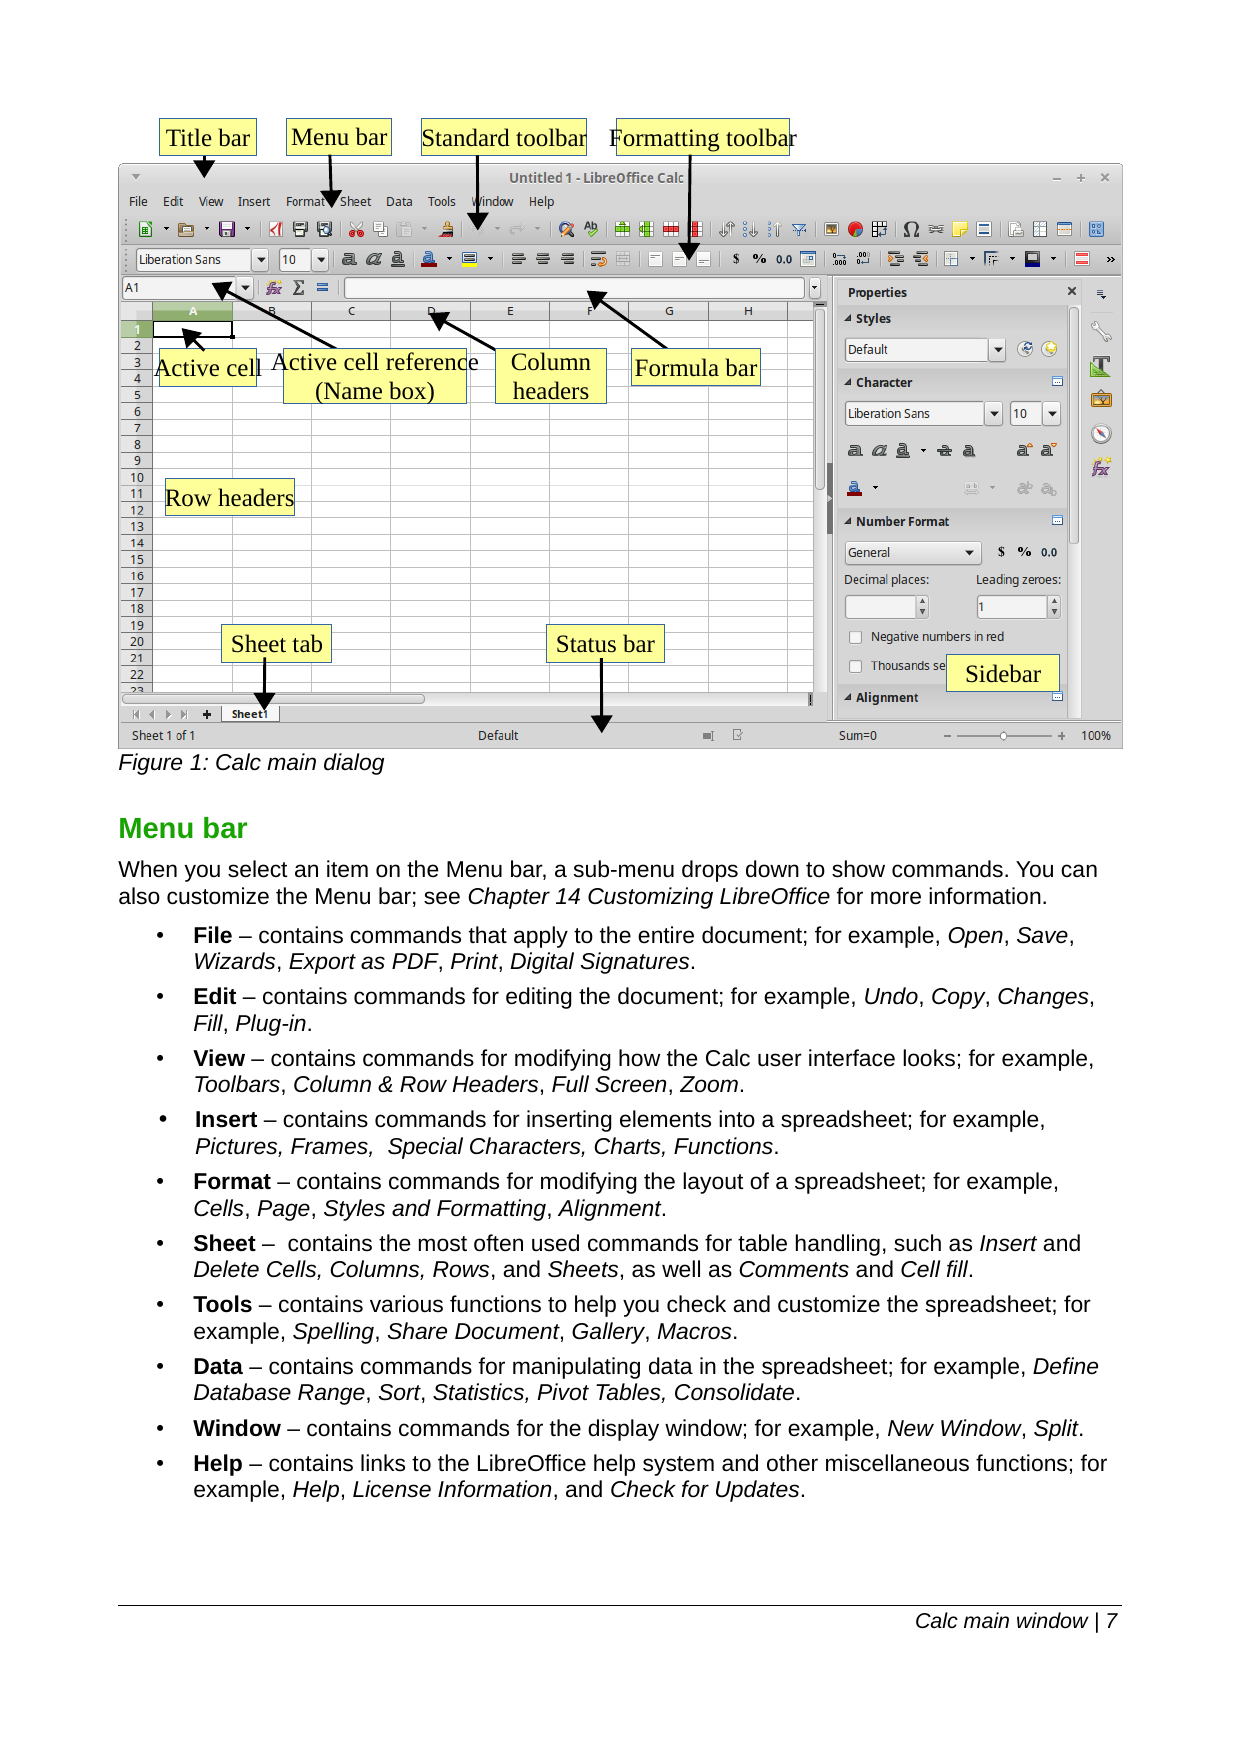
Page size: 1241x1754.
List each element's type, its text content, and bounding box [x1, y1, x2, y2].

list Help – contains links to the LibreOffice help system and other miscellaneous functions; for example, Help, License Information, and Check for Updates. [156, 1450, 1122, 1502]
list Data – contains commands for manipulating data in the spreadsheet; for example, Define Database Range, Sort, Statistics, Pivot Tables, Consolidate. [156, 1353, 1122, 1406]
subtitle Menu bar [118, 811, 1122, 844]
list Edit – contains commands for editing the document; for example, Undo, Copy, Changes, Fill, Plug-in. [156, 983, 1122, 1036]
list Tools – contains various functions to help you check and customize the spreadsheet; for example, Spelling, Share Document, Gallery, Macros. [156, 1291, 1122, 1344]
list Window – contains commands for the display window; for example, New Window, Split. [156, 1414, 1122, 1441]
list Sheet – contains the most often used commands for table handling, such as Insert and Delete Cells, Columns, Rows, and Sheets, as well as Comments and Cell fill. [156, 1230, 1122, 1283]
text When you select an item on the Menu bar, a sub-menu drops down to show commands. You can also customize the Menu bar; see Chapter 14 Customizing LibreOffice for more information. [118, 856, 1122, 909]
list Format – contains commands for modifying the layout of a spreadsheet; for example, Cells, Page, Styles and Formatting, Alignment. [156, 1168, 1122, 1221]
picture [118, 163, 1123, 749]
list File – contains commands that apply to the entire document; for example, Open, Save, Wizards, Export as PDF, Print, Digital Signatures. [156, 922, 1122, 974]
list Insert – contains commands for inserting elements into a spreadsheet; for example, Pictures, Frames, Special Characters, Charts, Functions. [156, 1106, 1122, 1159]
list View – contains commands for modifying how the Calc user interface looks; for example, Toolbars, Column & Row Headers, Full Screen, Zoom. [156, 1045, 1122, 1097]
text Figure 1: Calc main dialog [118, 749, 1122, 775]
